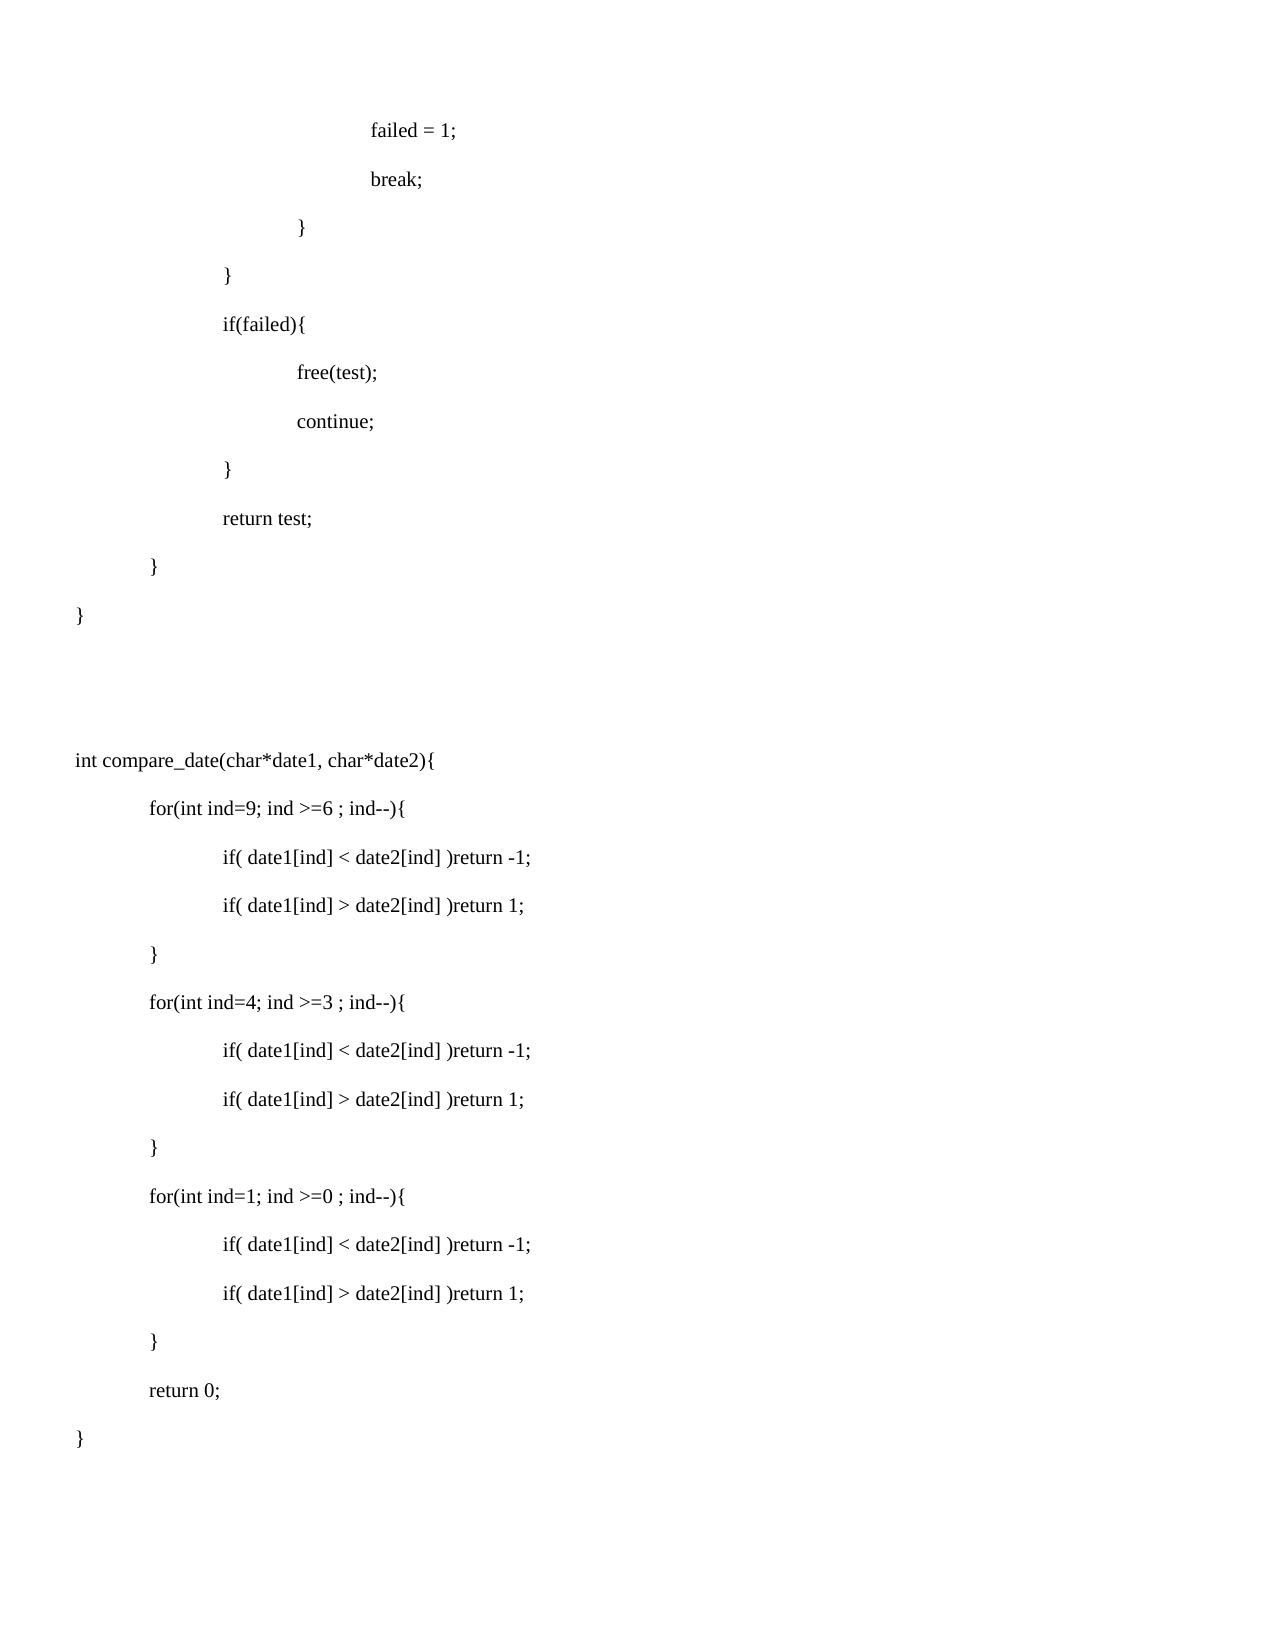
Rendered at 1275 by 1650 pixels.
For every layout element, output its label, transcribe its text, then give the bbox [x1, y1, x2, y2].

text if( date1[ind] > date2[ind] )return 1; [75, 893, 1209, 917]
text } [75, 1426, 1209, 1450]
text } [75, 942, 1209, 966]
text return test; [75, 506, 1209, 530]
text } [75, 554, 1209, 578]
text int compare_date(char*date1, char*date2){ [75, 748, 1209, 772]
text if( date1[ind] < date2[ind] )return -1; [75, 1038, 1209, 1062]
text } [75, 1135, 1209, 1159]
text break; [75, 167, 1209, 191]
text if( date1[ind] > date2[ind] )return 1; [75, 1087, 1209, 1111]
text } [75, 1329, 1209, 1353]
text free(test); [75, 360, 1209, 384]
text } [75, 215, 1209, 239]
text for(int ind=9; ind >=6 ; ind--){ [75, 796, 1209, 820]
text for(int ind=4; ind >=3 ; ind--){ [75, 990, 1209, 1014]
text } [75, 457, 1209, 481]
text if( date1[ind] < date2[ind] )return -1; [75, 1232, 1209, 1256]
text if( date1[ind] > date2[ind] )return 1; [75, 1281, 1209, 1305]
text } [75, 602, 1209, 627]
text } [75, 263, 1209, 287]
text continue; [75, 409, 1209, 433]
text failed = 1; [75, 118, 1209, 142]
text if(failed){ [75, 312, 1209, 336]
text if( date1[ind] < date2[ind] )return -1; [75, 845, 1209, 869]
text return 0; [75, 1377, 1209, 1402]
text for(int ind=1; ind >=0 ; ind--){ [75, 1184, 1209, 1208]
